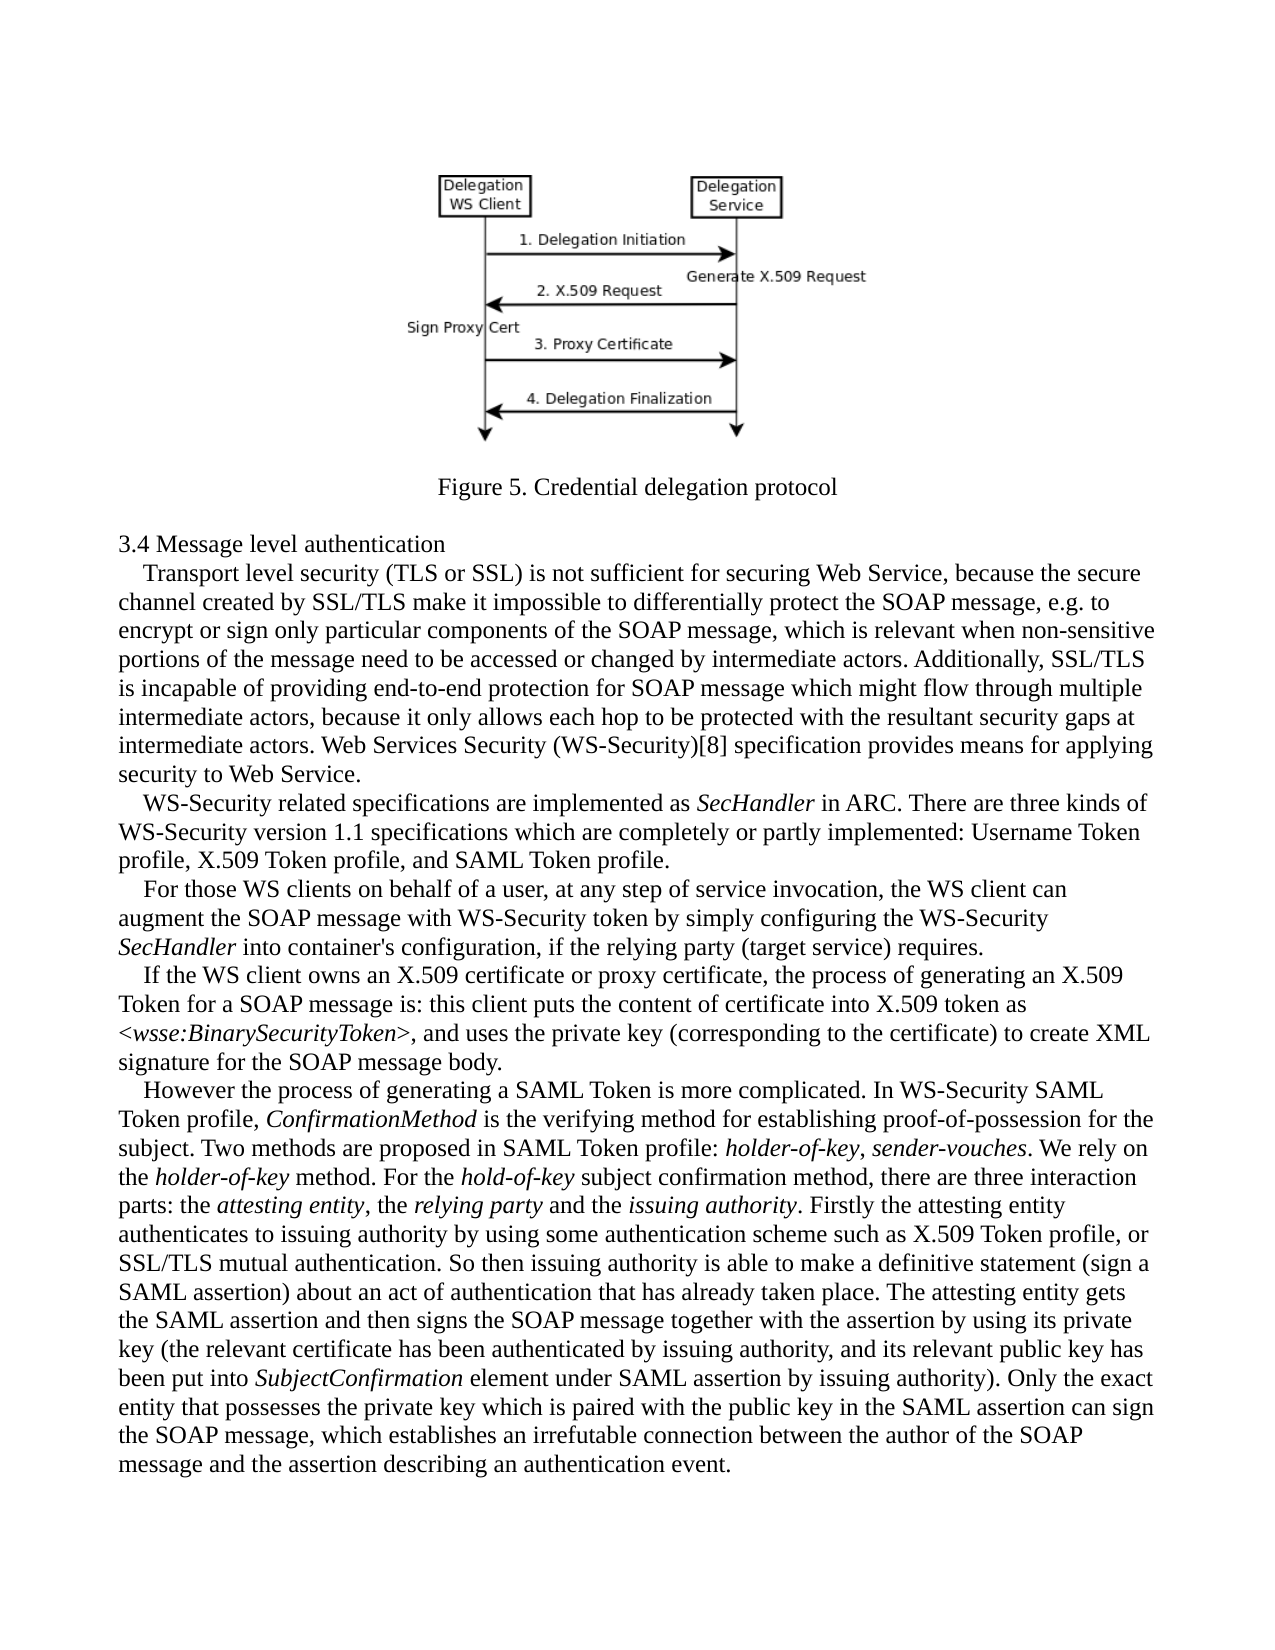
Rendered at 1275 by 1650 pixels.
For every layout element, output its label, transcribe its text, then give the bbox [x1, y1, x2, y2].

text Transport level security (TLS or SSL) is not sufficient for securing Web Service, because the secure channel created by SSL/TLS make it impossible to differentially protect the SOAP message, e.g. to encrypt or sign only particular components of the SOAP message, which is relevant when non-sensitive portions of the message need to be accessed or changed by intermediate actors. Additionally, SSL/TLS is incapable of providing end-to-end protection for SOAP message which might flow through multiple intermediate actors, because it only allows each hop to be protected with the resultant security gaps at intermediate actors. Web Services Security (WS-Security)[8] specification provides means for applying security to Web Service. [118, 558, 1157, 788]
text However the process of generating a SAML Token is more complicated. In WS-Security SAML Token profile, ConfirmationMethod is the verifying method for establishing proof-of-possession for the subject. Two methods are proposed in SAML Token profile: holder-of-key, sender-vouches. We rely on the holder-of-key method. For the hold-of-key subject confirmation method, there are three interaction parts: the attesting entity, the relying party and the issuing authority. Firstly the attesting entity authenticates to issuing authority by using some authentication scheme such as X.509 Token profile, or SSL/TLS mutual authentication. So then issuing authority is able to make a definitive statement (sign a SAML assertion) about an act of authentication that has already taken place. The attesting entity gets the SAML assertion and then signs the SOAP message together with the assertion by using its private key (the relevant certificate has been authenticated by issuing authority, and its relevant public key has been put into SubjectConfirmation element under SAML assertion by issuing authority). Only the exact entity that possesses the private key which is paired with the public key in the SAML assertion can sign the SOAP message, which establishes an irrefutable connection between the author of the SOAP message and the assertion describing an authentication event. [118, 1076, 1157, 1478]
text For those WS clients on behalf of a user, at any step of service invocation, the WS client can augment the SOAP message with WS-Security token by simply configuring the WS-Security SecHandler into container's configuration, if the relying party (target service) requires. [118, 874, 1157, 961]
text Figure 5. Credential delegation protocol [118, 472, 1157, 501]
text WS-Security related specifications are implemented as SecHandler in ARC. There are three kinds of WS-Security version 1.1 specifications which are completely or partly implemented: Username Token profile, X.509 Token profile, and SAML Token profile. [118, 788, 1157, 874]
picture [407, 175, 868, 443]
text If the WS client owns an X.509 certificate or proxy certificate, the process of generating an X.509 Token for a SOAP message is: this client puts the content of certificate into X.509 token as <wsse:BinarySecurityToken>, and uses the private key (corresponding to the certificate) to create XML signature for the SOAP message body. [118, 961, 1157, 1076]
text 3.4 Message level authentication [118, 529, 1157, 558]
